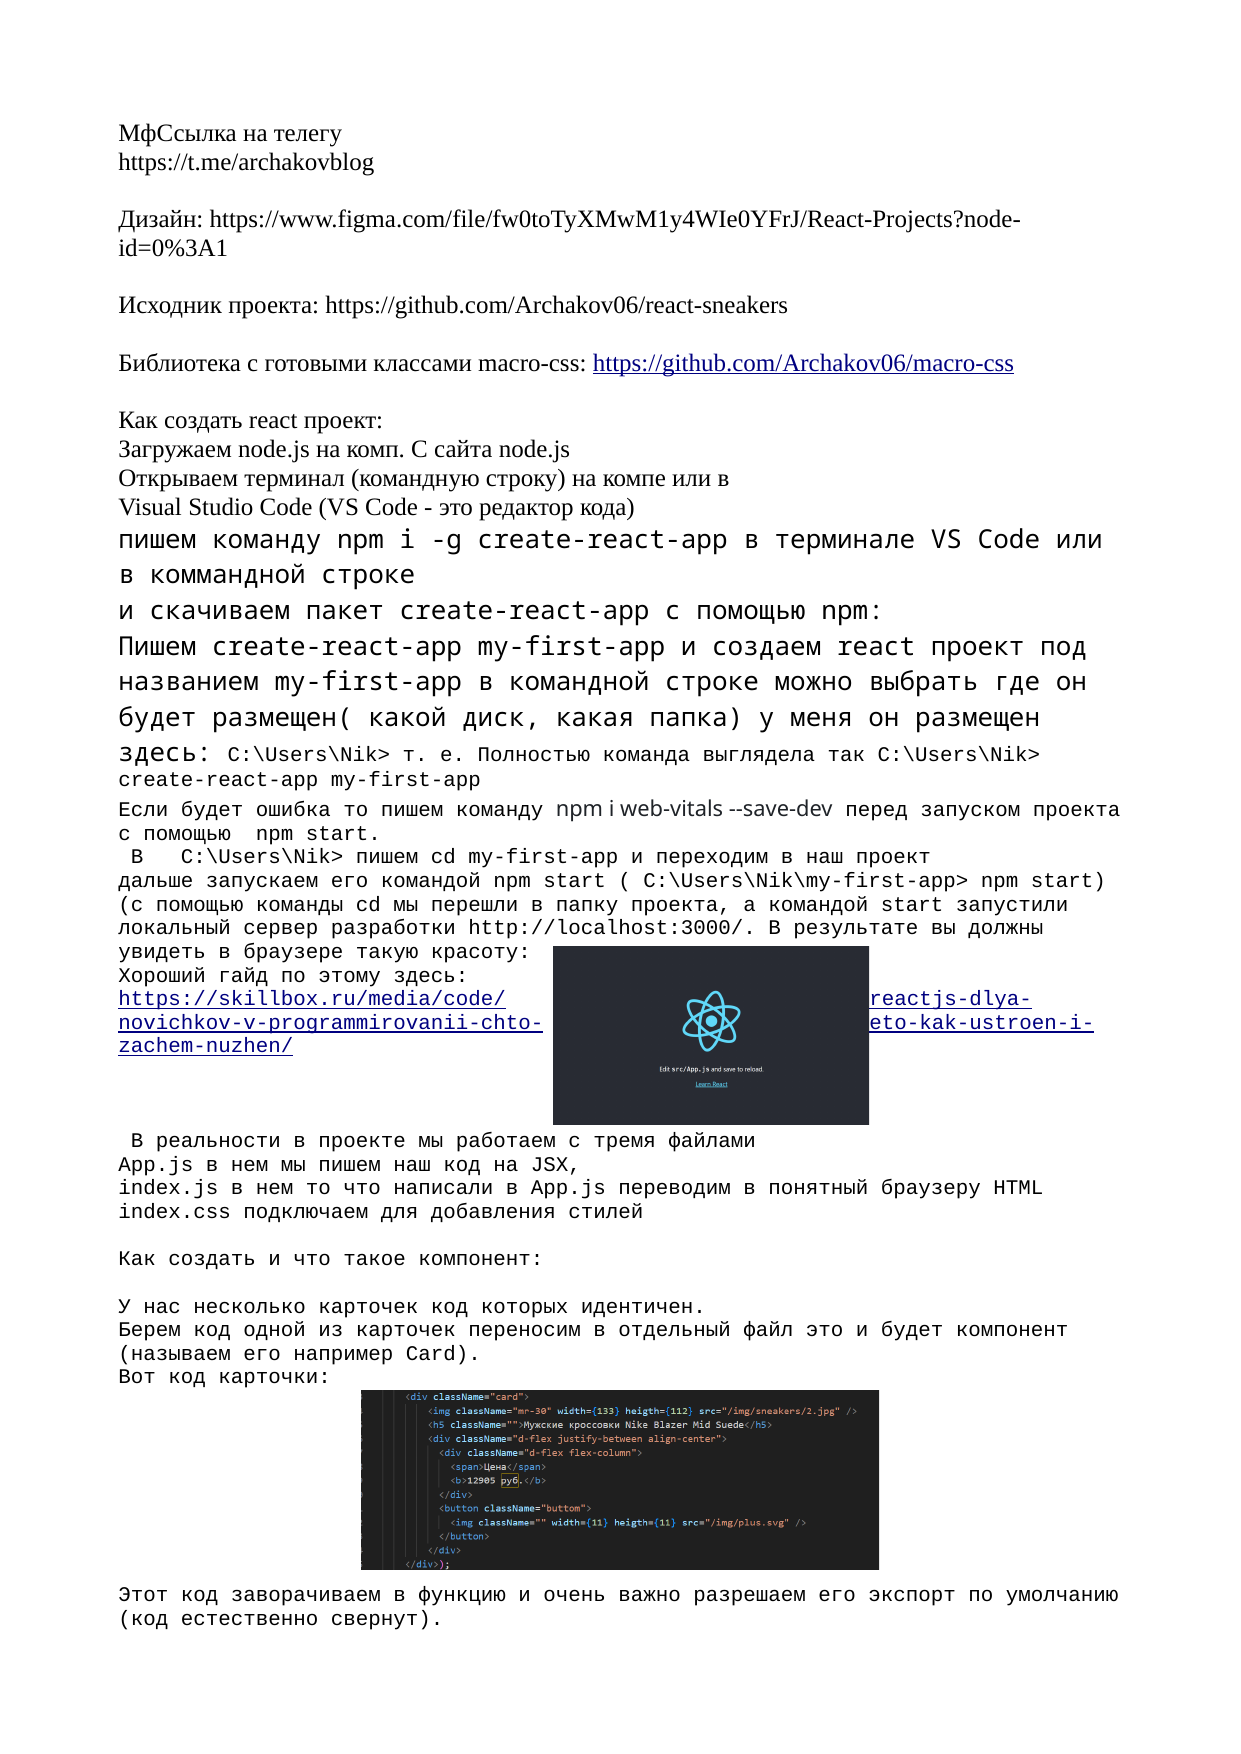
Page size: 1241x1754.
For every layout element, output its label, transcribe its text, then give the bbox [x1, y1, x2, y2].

text В C:\Users\Nik> пишем cd my-first-app и переходим в наш проект [118, 846, 1122, 870]
text index.css подключаем для добавления стилей [118, 1201, 1122, 1225]
text (с помощью команды cd мы перешли в папку проекта, а командой start запустили локальный сервер разработки http://localhost:3000/. В результате вы должны увидеть в браузере такую красоту: [118, 894, 1122, 964]
text Как создать react проект: [118, 406, 1122, 434]
text index.js в нем то что написали в App.js переводим в понятный браузеру HTML [118, 1177, 1122, 1201]
text https://t.me/archakovblog [118, 147, 1122, 176]
picture [361, 1390, 880, 1570]
text В реальности в проекте мы работаем с тремя файлами [118, 1130, 1122, 1154]
text Этот код заворачиваем в функцию и очень важно разрешаем его экспорт по умолчанию (код естественно свернут). [118, 1584, 1122, 1632]
picture [553, 946, 870, 1125]
text Библиотека с готовыми классами macro-css: https://github.com/Archakov06/macro-css [118, 348, 1122, 377]
text Хороший гайд по этому здесь: [118, 964, 553, 988]
text Как создать и что такое компонент: [118, 1248, 1122, 1272]
text Открываем терминал (командную строку) на компе или в [118, 463, 1122, 492]
text МфСсылка на телегу [118, 118, 1122, 147]
text У нас несколько карточек код которых идентичен. [118, 1296, 1122, 1319]
text Дизайн: https://www.figma.com/file/fw0toTyXMwM1y4WIe0YFrJ/React-Projects?node-id=0%3A1 [118, 204, 1122, 262]
text Visual Studio Code (VS Code - это редактор кода) [118, 492, 1122, 521]
text https://skillbox.ru/media/code/reactjs-dlya-novichkov-v-programmirovanii-chto-eto-kak-ustroen-i-zachem-nuzhen/ [870, 988, 1122, 1059]
text Загружаем node.js на комп. С сайта node.js [118, 434, 1122, 463]
text App.js в нем мы пишем наш код на JSX, [118, 1154, 1122, 1177]
text дальше запускаем его командой npm start ( C:\Users\Nik\my-first-app> npm start) [118, 870, 1122, 894]
text [870, 964, 1122, 988]
text и скачиваем пакет create-react-app с помощью npm: [118, 592, 1122, 627]
text пишем команду npm i -g create-react-app в терминале VS Code или в коммандной строке [118, 521, 1122, 592]
text Если будет ошибка то пишем команду npm i web-vitals --save-dev перед запуском проекта с помощью npm start. [118, 793, 1122, 846]
text Исходник проекта: https://github.com/Archakov06/react-sneakers [118, 291, 1122, 319]
text https://skillbox.ru/media/code/reactjs-dlya-novichkov-v-programmirovanii-chto-eto-kak-ustroen-i-zachem-nuzhen/ [118, 988, 553, 1059]
text Вот код карточки: [118, 1367, 1122, 1390]
text Берем код одной из карточек переносим в отдельный файл это и будет компонент (называем его например Card). [118, 1319, 1122, 1367]
text Пишем create-react-app my-first-app и создаем react проект под названием my-first-app в командной строке можно выбрать где он будет размещен( какой диск, какая папка) у меня он размещен здесь: C:\Users\Nik> т. е. Полностью команда выглядела так C:\Users\Nik> create-react-app my-first-app [118, 627, 1122, 793]
